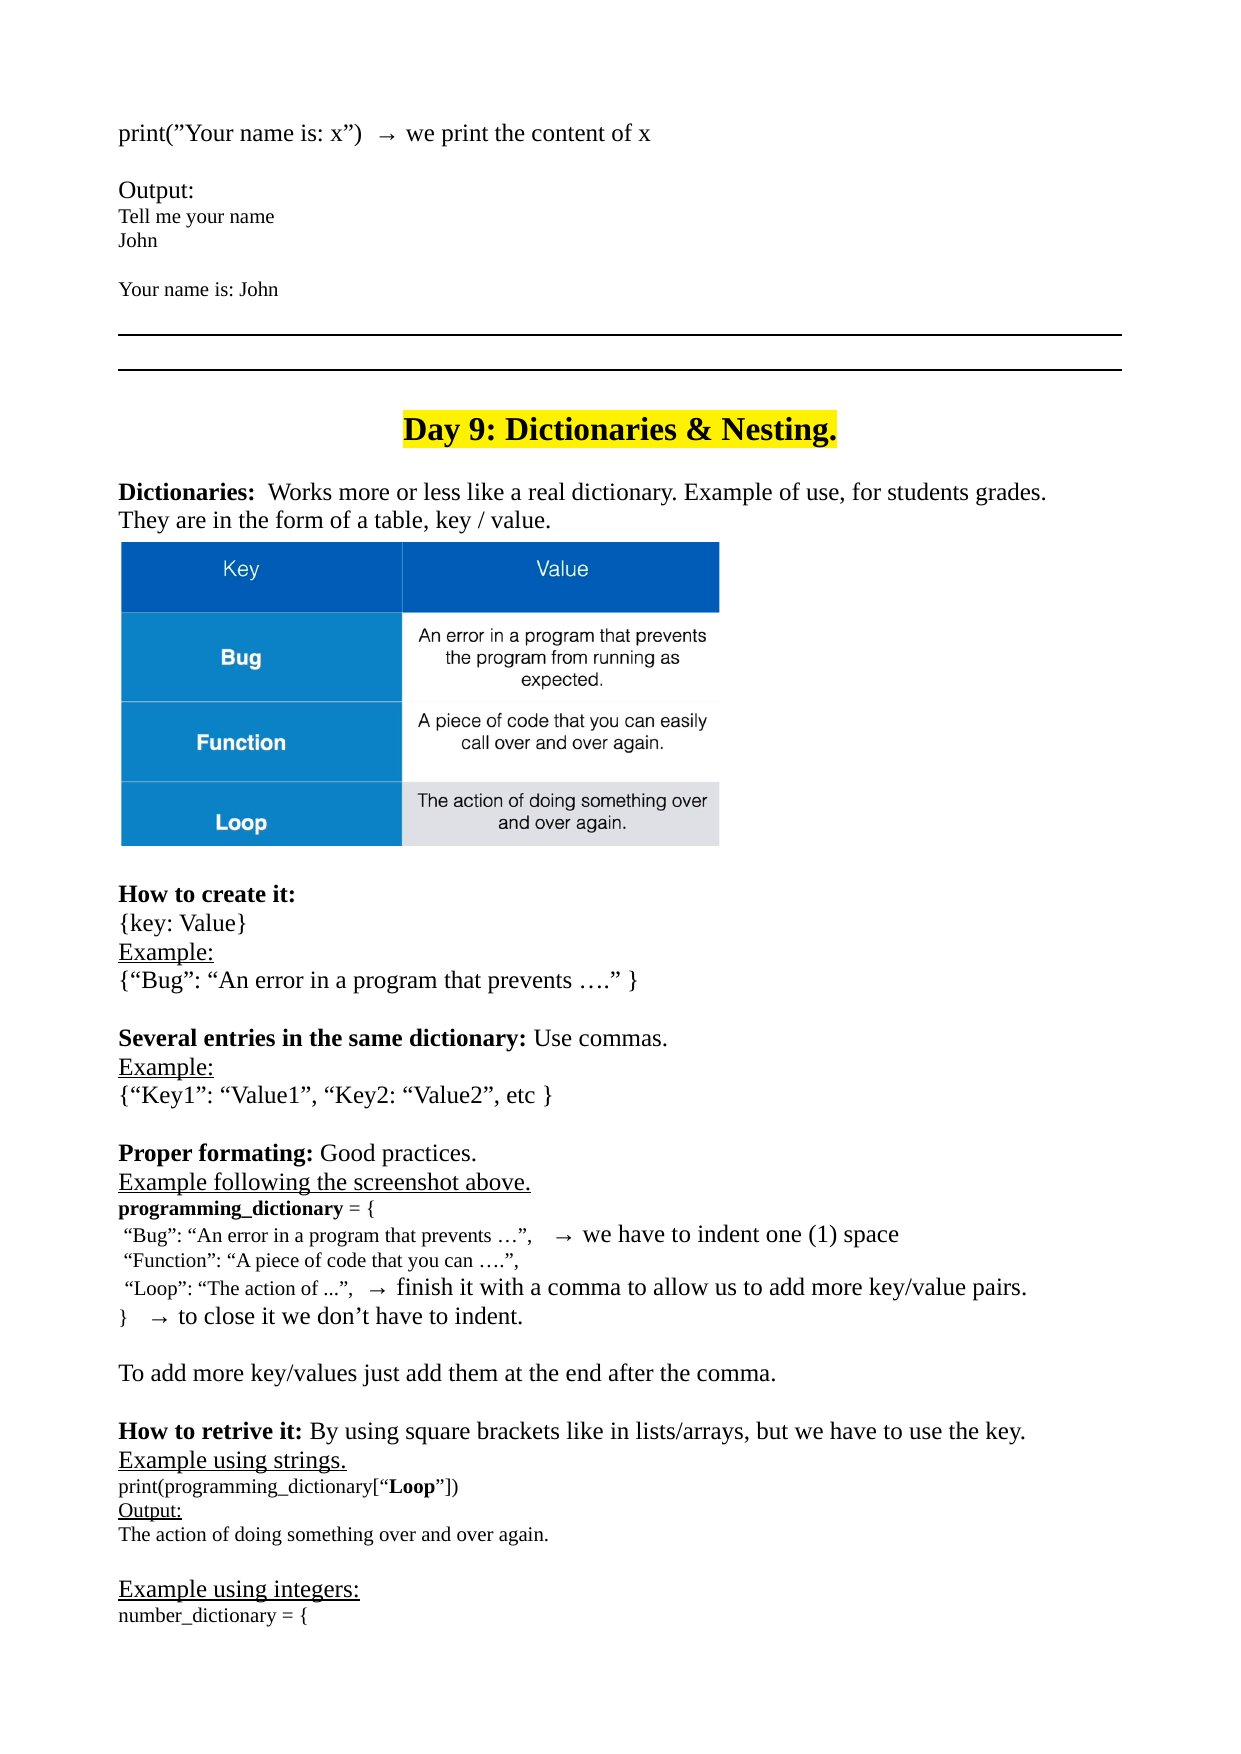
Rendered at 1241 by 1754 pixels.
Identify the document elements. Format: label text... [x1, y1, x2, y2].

text {“Bug”: “An error in a program that prevents ….” } [118, 965, 1122, 994]
text The action of doing something over and over again. [118, 1522, 1122, 1546]
text Tell me your name [118, 204, 1122, 228]
picture [121, 542, 720, 846]
text Output: [118, 176, 1122, 204]
text To add more key/values just add them at the end after the comma. [118, 1358, 1122, 1387]
text programming_dictionary = { [118, 1195, 1122, 1219]
text Day 9: Dictionaries & Nesting. [118, 409, 1122, 448]
text Several entries in the same dictionary: Use commas. [118, 1023, 1122, 1052]
text Proper formating: Good practices. [118, 1138, 1122, 1167]
text “Bug”: “An error in a program that prevents …”, → we have to indent one (1) space [118, 1219, 1122, 1248]
text How to create it: [118, 879, 1122, 908]
text number_dictionary = { [118, 1603, 1122, 1627]
text } → to close it we don’t have to indent. [118, 1301, 1122, 1330]
text {key: Value} [118, 908, 1122, 937]
text Example: [118, 1052, 1122, 1080]
text How to retrive it: By using square brackets like in lists/arrays, but we have to use the key. [118, 1416, 1122, 1445]
text They are in the form of a table, key / value. [118, 505, 1122, 534]
text Example using strings. [118, 1445, 1122, 1473]
text “Loop”: “The action of ...”, → finish it with a comma to allow us to add more key/value pairs. [118, 1272, 1122, 1301]
text Example using integers: [118, 1574, 1122, 1603]
text print(programming_dictionary[“Loop”]) [118, 1473, 1122, 1498]
text {“Key1”: “Value1”, “Key2: “Value2”, etc } [118, 1080, 1122, 1109]
text “Function”: “A piece of code that you can ….”, [118, 1248, 1122, 1272]
text Your name is: John [118, 277, 1122, 301]
text John [118, 228, 1122, 252]
text Example following the screenshot above. [118, 1167, 1122, 1195]
text Dictionaries: Works more or less like a real dictionary. Example of use, for students grades. [118, 477, 1122, 505]
text print(”Your name is: x”) → we print the content of x [118, 118, 1122, 147]
text Output: [118, 1498, 1122, 1522]
text Example: [118, 937, 1122, 965]
